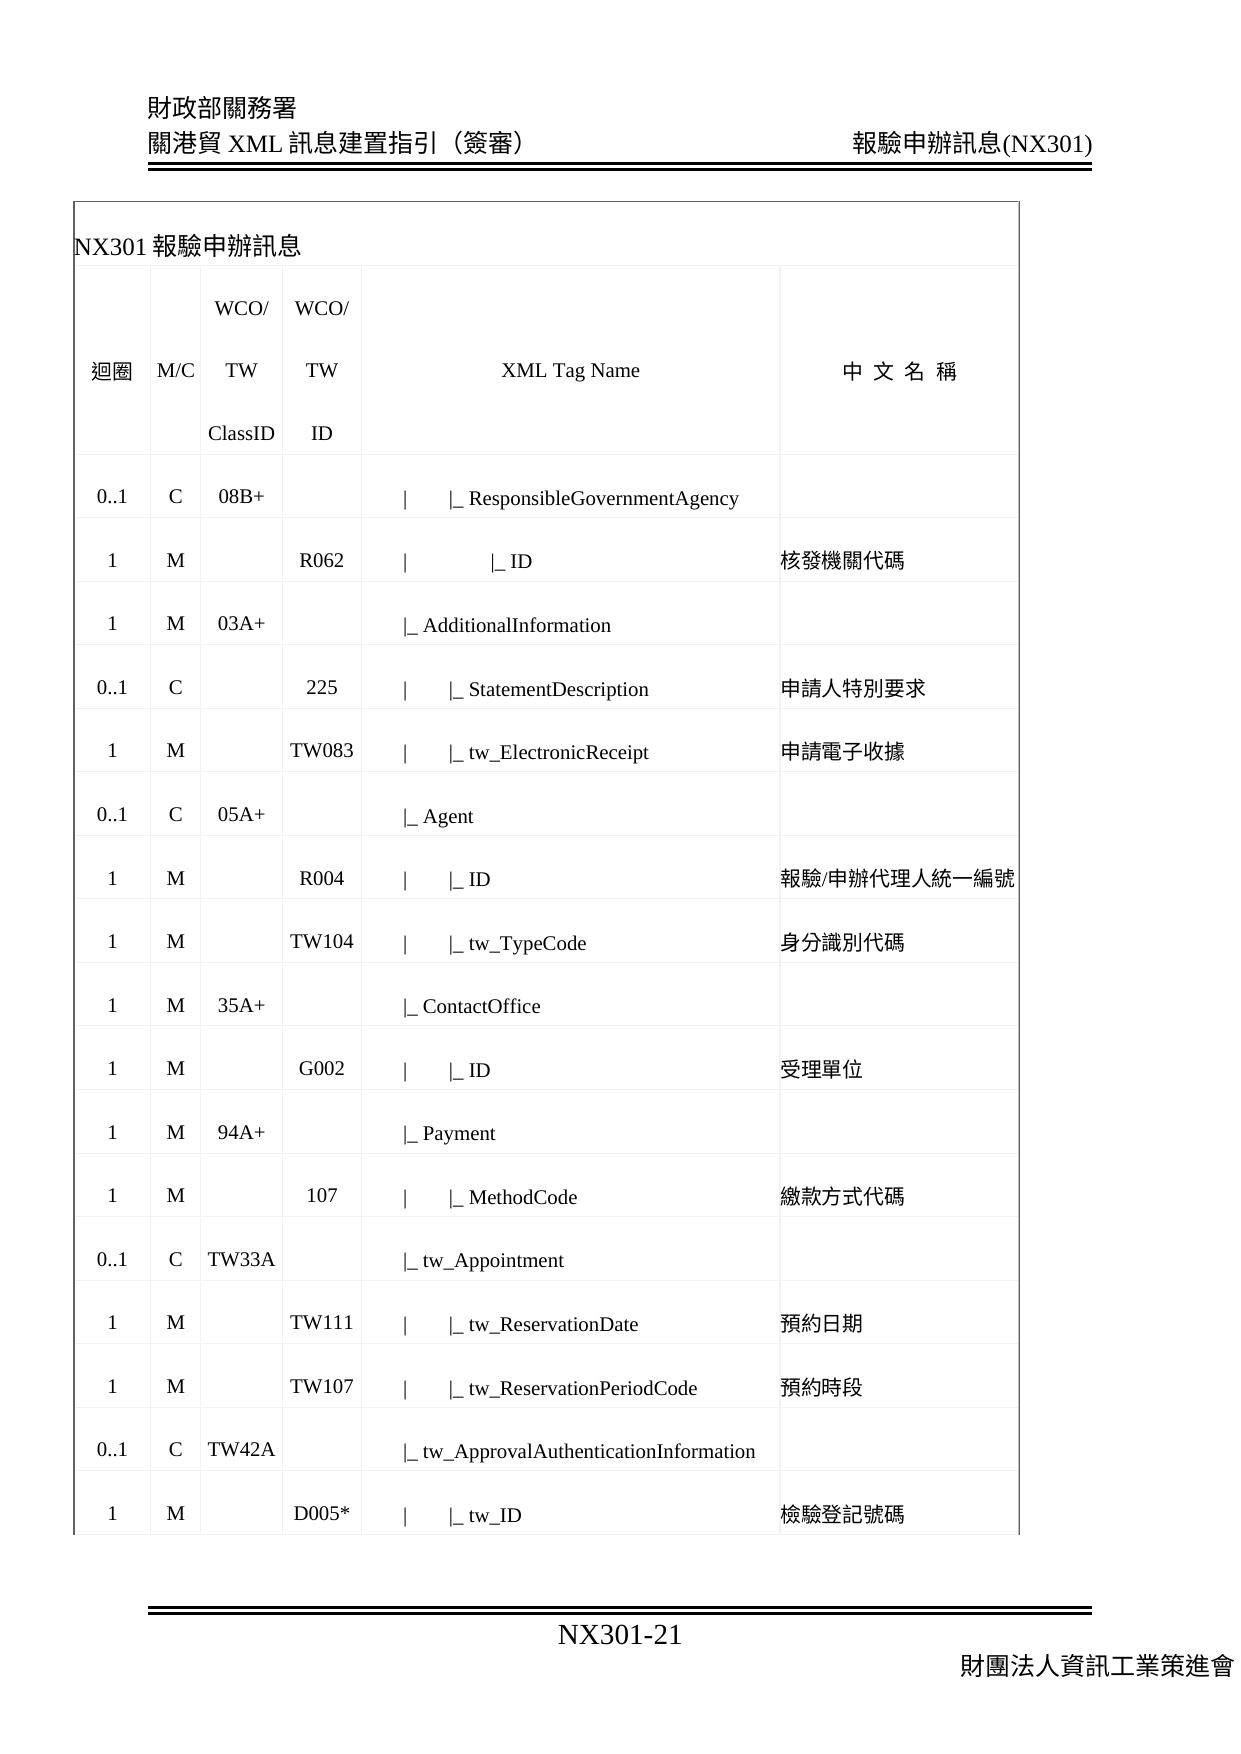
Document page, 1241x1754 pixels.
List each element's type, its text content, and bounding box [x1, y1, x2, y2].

table_cell | |_ ID [362, 1026, 779, 1089]
table_cell 受理單位 [781, 1026, 1018, 1089]
table_cell 迴圈 [75, 266, 150, 453]
table_cell M [151, 582, 200, 644]
table_cell 1 [75, 1471, 150, 1534]
table_cell [781, 772, 1018, 835]
table_cell 申請電子收據 [781, 709, 1018, 771]
table_cell 0..1 [75, 455, 150, 517]
table_cell [201, 836, 282, 898]
table_cell 1 [75, 899, 150, 962]
table_cell 107 [283, 1154, 361, 1216]
table_cell 94A+ [201, 1090, 282, 1152]
table_cell [201, 1281, 282, 1343]
table_cell [283, 772, 361, 835]
table_cell |_ Agent [362, 772, 779, 835]
table_cell TW104 [283, 899, 361, 962]
table_cell M [151, 836, 200, 898]
table_cell [283, 1090, 361, 1152]
table_cell M [151, 1344, 200, 1407]
table_cell |_ tw_Appointment [362, 1217, 779, 1279]
table_cell 報驗/申辦代理人統一編號 [781, 836, 1018, 898]
table_cell M/C [151, 266, 200, 453]
table_cell G002 [283, 1026, 361, 1089]
table_cell [201, 1026, 282, 1089]
table_cell 1 [75, 1090, 150, 1152]
table_cell 05A+ [201, 772, 282, 835]
table_cell 申請人特別要求 [781, 645, 1018, 708]
table_cell | |_ tw_ElectronicReceipt [362, 709, 779, 771]
table_cell TW42A [201, 1408, 282, 1470]
table_cell M [151, 1090, 200, 1152]
table_cell C [151, 1217, 200, 1279]
table_cell 中 文 名 稱 [781, 266, 1018, 453]
table_cell [781, 1217, 1018, 1279]
table_header NX301報驗申辦訊息 [75, 202, 1018, 265]
table_cell WCO/TW ClassID [201, 266, 282, 453]
table_cell [283, 455, 361, 517]
table_cell 1 [75, 1344, 150, 1407]
table_cell 核發機關代碼 [781, 518, 1018, 581]
table_cell 08B+ [201, 455, 282, 517]
table_cell |_ ContactOffice [362, 963, 779, 1025]
table_cell [283, 1217, 361, 1279]
table_cell 0..1 [75, 645, 150, 708]
table_cell M [151, 1154, 200, 1216]
table_cell WCO/TW ID [283, 266, 361, 453]
table_cell C [151, 1408, 200, 1470]
table_cell 1 [75, 518, 150, 581]
table_cell | |_ StatementDescription [362, 645, 779, 708]
table_cell | |_ tw_ID [362, 1471, 779, 1534]
table_cell [201, 1154, 282, 1216]
table_cell 檢驗登記號碼 [781, 1471, 1018, 1534]
table_cell 1 [75, 963, 150, 1025]
table_cell [781, 963, 1018, 1025]
table_cell TW107 [283, 1344, 361, 1407]
table_cell 1 [75, 709, 150, 771]
table_cell TW111 [283, 1281, 361, 1343]
table_cell C [151, 455, 200, 517]
table_cell [201, 1471, 282, 1534]
table_cell D005* [283, 1471, 361, 1534]
table_cell [283, 582, 361, 644]
table_cell 1 [75, 836, 150, 898]
table_cell [201, 899, 282, 962]
table_cell | |_ ID [362, 836, 779, 898]
table_cell M [151, 963, 200, 1025]
table_cell [781, 1408, 1018, 1470]
table_cell 35A+ [201, 963, 282, 1025]
table_cell |_ AdditionalInformation [362, 582, 779, 644]
table_cell | |_ tw_ReservationPeriodCode [362, 1344, 779, 1407]
table_cell M [151, 1281, 200, 1343]
table_cell [283, 963, 361, 1025]
table_cell 繳款方式代碼 [781, 1154, 1018, 1216]
table_cell | |_ MethodCode [362, 1154, 779, 1216]
table_cell 03A+ [201, 582, 282, 644]
table_cell TW083 [283, 709, 361, 771]
table_cell 0..1 [75, 1408, 150, 1470]
table_cell | |_ tw_ReservationDate [362, 1281, 779, 1343]
table_cell XML Tag Name [362, 266, 779, 453]
table_cell |_ tw_ApprovalAuthenticationInformation [362, 1408, 779, 1470]
table_cell M [151, 518, 200, 581]
table_cell [781, 455, 1018, 517]
table_cell 0..1 [75, 772, 150, 835]
table_cell 身分識別代碼 [781, 899, 1018, 962]
table_cell C [151, 772, 200, 835]
table_cell [201, 645, 282, 708]
table_cell C [151, 645, 200, 708]
table_cell M [151, 1471, 200, 1534]
table_cell M [151, 1026, 200, 1089]
table_cell [201, 709, 282, 771]
table_cell M [151, 709, 200, 771]
table_cell 預約時段 [781, 1344, 1018, 1407]
table_cell | |_ ID [362, 518, 779, 581]
table_cell 1 [75, 1026, 150, 1089]
table_cell |_ Payment [362, 1090, 779, 1152]
table_cell [781, 582, 1018, 644]
table_cell [201, 518, 282, 581]
table_cell M [151, 899, 200, 962]
table_cell 1 [75, 1281, 150, 1343]
table_cell | |_ tw_TypeCode [362, 899, 779, 962]
table_cell 0..1 [75, 1217, 150, 1279]
table_cell 1 [75, 1154, 150, 1216]
table_cell | |_ ResponsibleGovernmentAgency [362, 455, 779, 517]
table_cell 225 [283, 645, 361, 708]
table_cell [781, 1090, 1018, 1152]
table_cell 1 [75, 582, 150, 644]
table_cell R004 [283, 836, 361, 898]
table_cell [201, 1344, 282, 1407]
table_cell [283, 1408, 361, 1470]
table_cell TW33A [201, 1217, 282, 1279]
table_cell 預約日期 [781, 1281, 1018, 1343]
table_cell R062 [283, 518, 361, 581]
